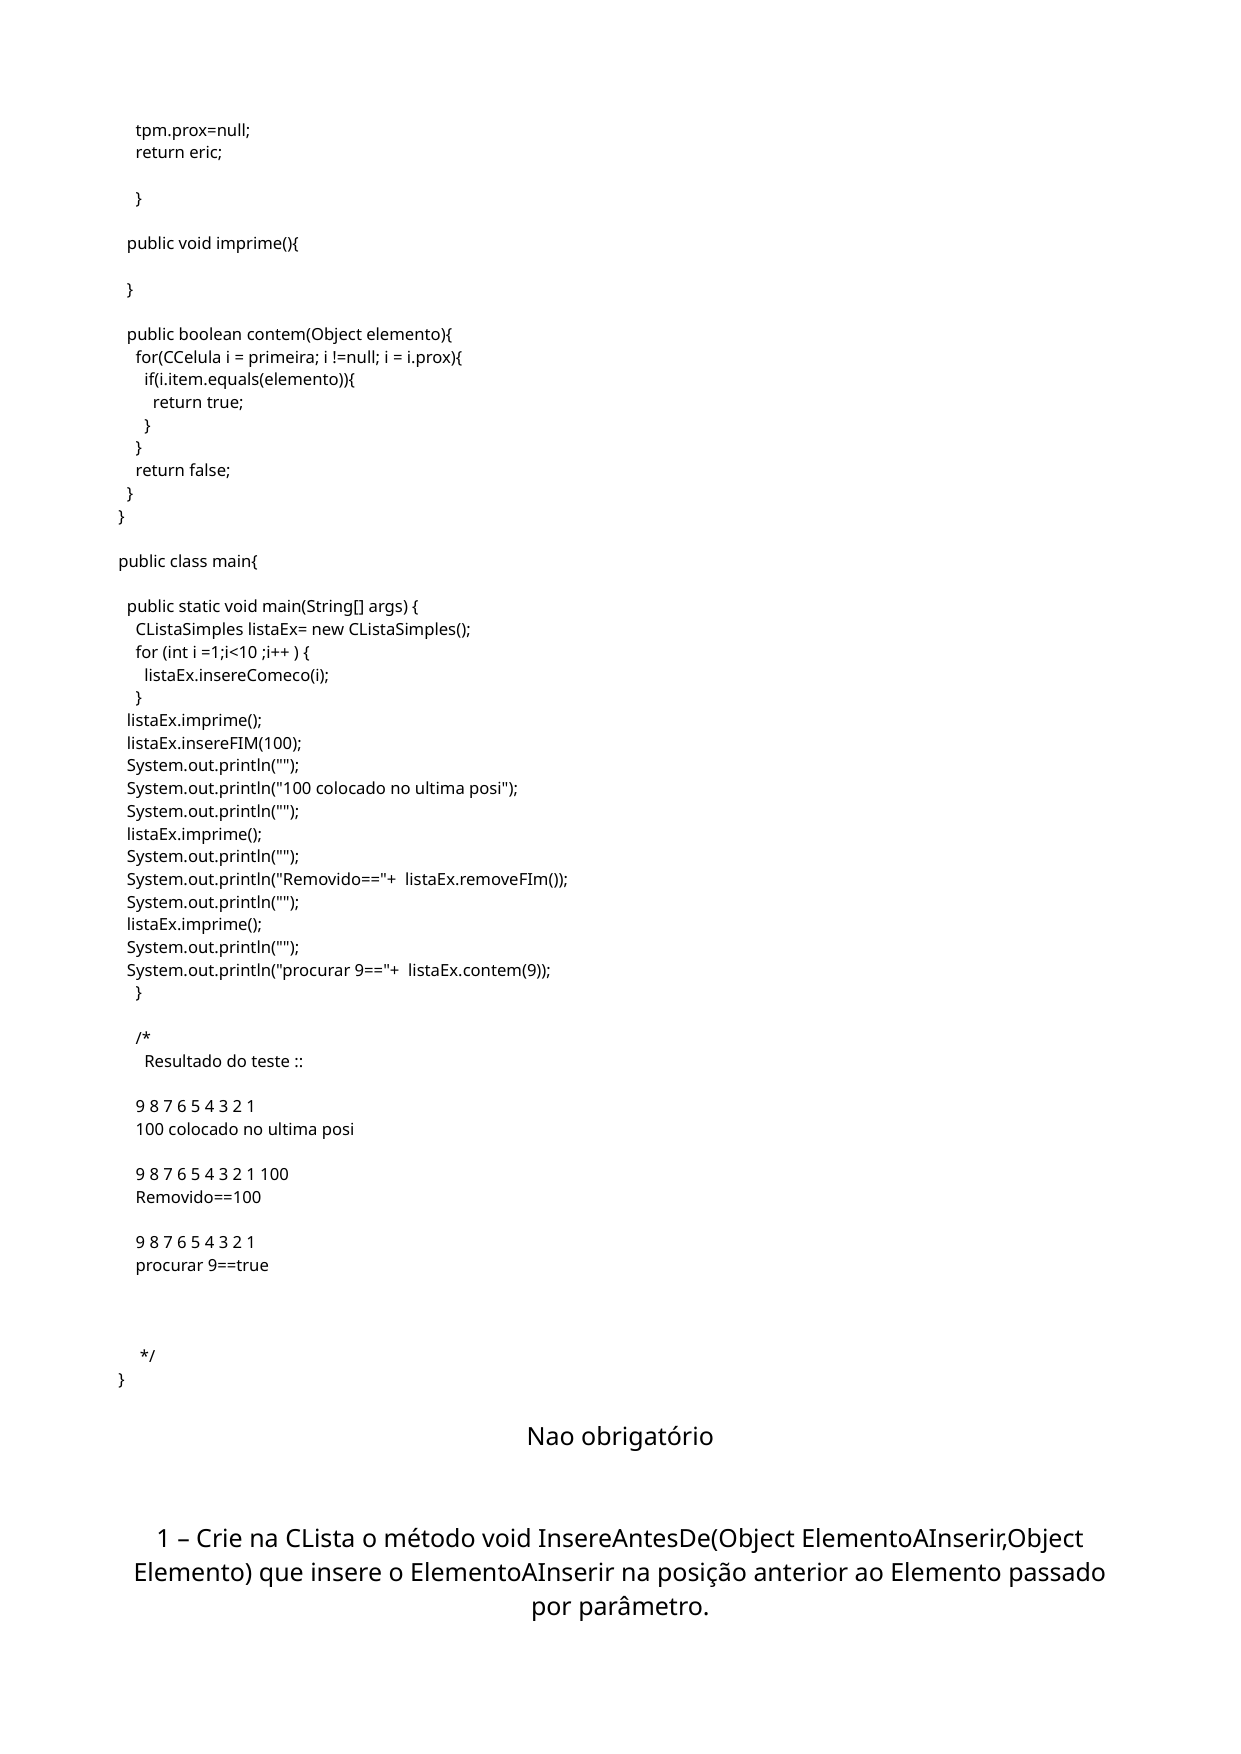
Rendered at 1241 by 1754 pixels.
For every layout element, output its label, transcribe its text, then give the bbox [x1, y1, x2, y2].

text System.out.println(""); [118, 799, 1122, 822]
text return eric; [118, 141, 1122, 163]
text /* [118, 1026, 1122, 1049]
text procurar 9==true [118, 1253, 1122, 1276]
text return false; [118, 459, 1122, 481]
text System.out.println(""); [118, 754, 1122, 777]
text 1 – Crie na CLista o método void InsereAntesDe(Object ElementoAInserir,Object Elemento) que insere o ElementoAInserir na posição anterior ao Elemento passado por parâmetro. [118, 1520, 1122, 1623]
text listaEx.insereComeco(i); [118, 663, 1122, 686]
text System.out.println("procurar 9=="+ listaEx.contem(9)); [118, 958, 1122, 981]
text System.out.println("Removido=="+ listaEx.removeFIm()); [118, 867, 1122, 890]
text public void imprime(){ [118, 232, 1122, 254]
text public boolean contem(Object elemento){ [118, 322, 1122, 345]
text for (int i =1;i<10 ;i++ ) { [118, 640, 1122, 663]
text public static void main(String[] args) { [118, 595, 1122, 618]
text } [118, 481, 1122, 504]
text listaEx.insereFIM(100); [118, 731, 1122, 754]
text 9 8 7 6 5 4 3 2 1 100 [118, 1163, 1122, 1185]
text } [118, 504, 1122, 527]
text 100 colocado no ultima posi [118, 1117, 1122, 1140]
text 9 8 7 6 5 4 3 2 1 [118, 1094, 1122, 1117]
text for(CCelula i = primeira; i !=null; i = i.prox){ [118, 345, 1122, 368]
text } [118, 436, 1122, 459]
text Resultado do teste :: [118, 1049, 1122, 1072]
text listaEx.imprime(); [118, 913, 1122, 936]
text public class main{ [118, 549, 1122, 572]
text } [118, 186, 1122, 209]
text } [118, 413, 1122, 436]
text System.out.println(""); [118, 845, 1122, 867]
text } [118, 277, 1122, 300]
text System.out.println(""); [118, 890, 1122, 913]
text return true; [118, 391, 1122, 413]
text tpm.prox=null; [118, 118, 1122, 141]
text CListaSimples listaEx= new CListaSimples(); [118, 618, 1122, 640]
text } [118, 981, 1122, 1004]
text */ [118, 1344, 1122, 1367]
text listaEx.imprime(); [118, 822, 1122, 845]
text 9 8 7 6 5 4 3 2 1 [118, 1231, 1122, 1253]
text Removido==100 [118, 1185, 1122, 1208]
text Nao obrigatório [118, 1418, 1122, 1452]
text if(i.item.equals(elemento)){ [118, 368, 1122, 391]
text } [118, 686, 1122, 708]
text System.out.println("100 colocado no ultima posi"); [118, 777, 1122, 799]
text System.out.println(""); [118, 936, 1122, 958]
text } [118, 1367, 1122, 1390]
text listaEx.imprime(); [118, 708, 1122, 731]
